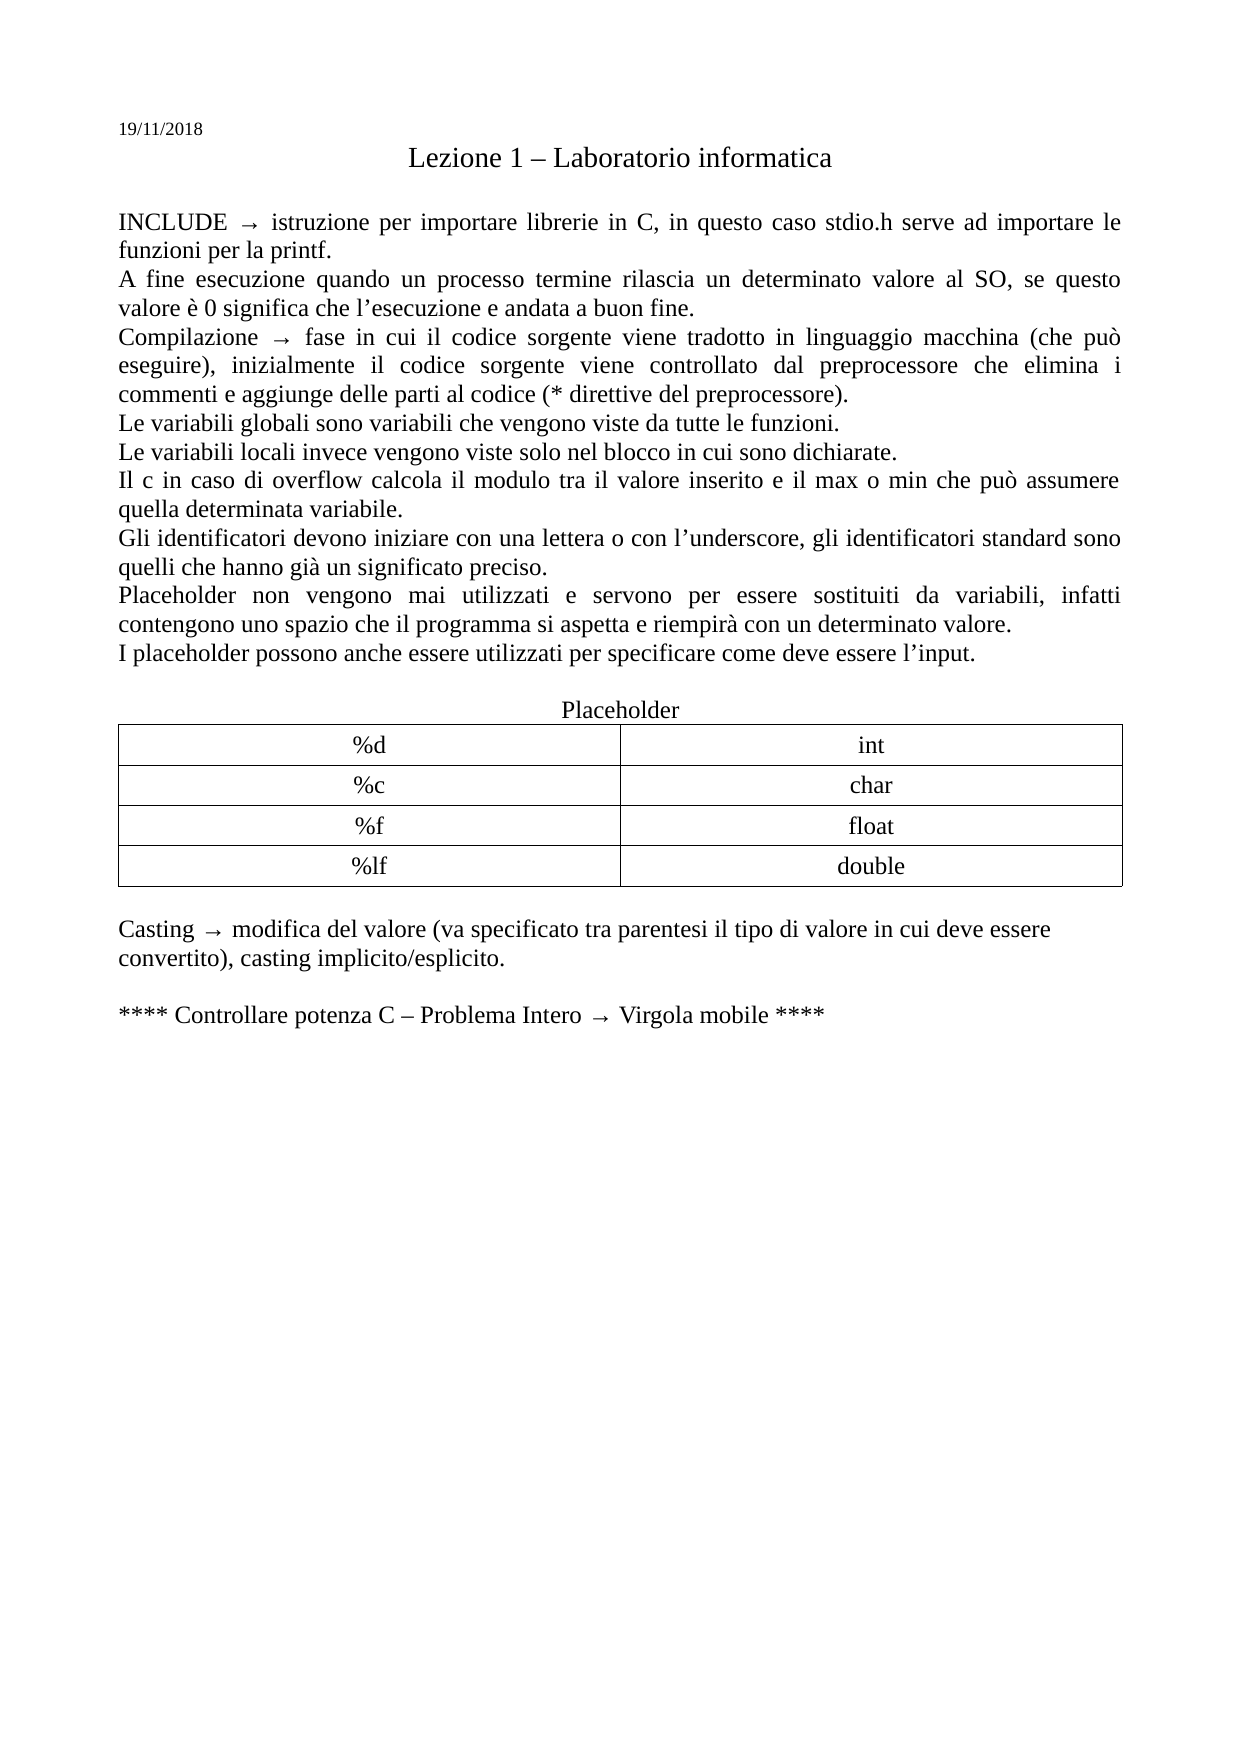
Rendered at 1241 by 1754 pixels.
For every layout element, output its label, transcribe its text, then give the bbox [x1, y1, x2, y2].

text **** Controllare potenza C – Problema Intero → Virgola mobile **** [118, 1001, 1122, 1029]
text Lezione 1 – Laboratorio informatica [118, 140, 1122, 173]
table_cell double [621, 846, 1122, 886]
text INCLUDE → istruzione per importare librerie in C, in questo caso stdio.h serve ad importare le funzioni per la printf. [118, 207, 1122, 264]
text Gli identificatori devono iniziare con una lettera o con l’underscore, gli identificatori standard sono quelli che hanno già un significato preciso. [118, 523, 1122, 581]
table_cell %lf [119, 846, 620, 886]
text 19/11/2018 [118, 118, 1122, 140]
table_cell char [621, 766, 1122, 805]
table_cell %c [119, 766, 620, 805]
text Compilazione → fase in cui il codice sorgente viene tradotto in linguaggio macchina (che può eseguire), inizialmente il codice sorgente viene controllato dal preprocessore che elimina i commenti e aggiunge delle parti al codice (* direttive del preprocessore). [118, 322, 1122, 408]
text Le variabili globali sono variabili che vengono viste da tutte le funzioni. [118, 408, 1122, 437]
table_cell %f [119, 806, 620, 845]
text Le variabili locali invece vengono viste solo nel blocco in cui sono dichiarate. [118, 437, 1122, 466]
text A fine esecuzione quando un processo termine rilascia un determinato valore al SO, se questo valore è 0 significa che l’esecuzione e andata a buon fine. [118, 264, 1122, 322]
text I placeholder possono anche essere utilizzati per specificare come deve essere l’input. [118, 638, 1122, 667]
table_header %d [119, 725, 620, 764]
text Il c in caso di overflow calcola il modulo tra il valore inserito e il max o min che può assumere quella determinata variabile. [118, 466, 1122, 523]
table_cell float [621, 806, 1122, 845]
text Casting → modifica del valore (va specificato tra parentesi il tipo di valore in cui deve essere convertito), casting implicito/esplicito. [118, 914, 1122, 972]
text Placeholder [118, 696, 1122, 724]
text Placeholder non vengono mai utilizzati e servono per essere sostituiti da variabili, infatti contengono uno spazio che il programma si aspetta e riempirà con un determinato valore. [118, 581, 1122, 638]
table_header int [621, 725, 1122, 764]
